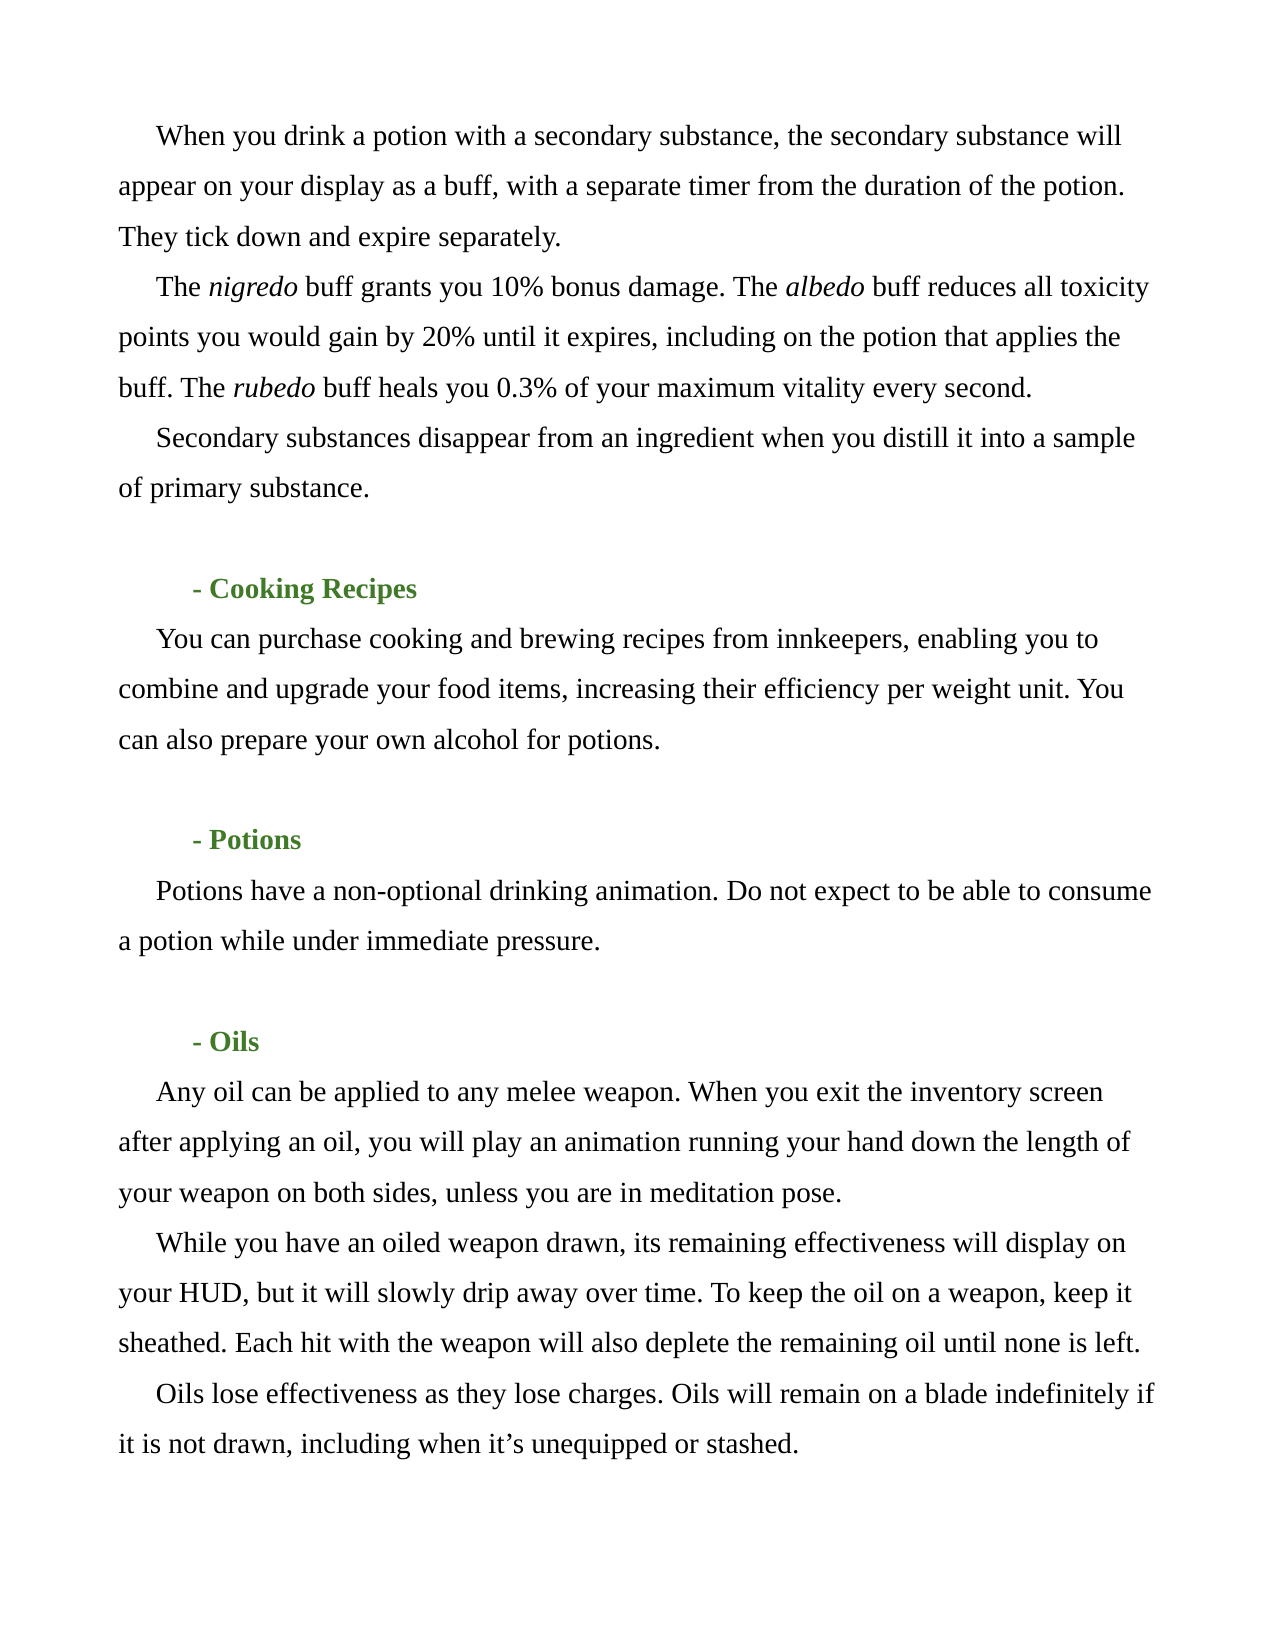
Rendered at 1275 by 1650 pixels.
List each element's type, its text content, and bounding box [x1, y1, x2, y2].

text While you have an oiled weapon drawn, its remaining effectiveness will display on your HUD, but it will slowly drip away over time. To keep the oil on a weapon, keep it sheathed. Each hit with the weapon will also deplete the remaining oil until none is left. [118, 1225, 1157, 1359]
text Potions have a non-optional drinking animation. Do not expect to be able to consume a potion while under immediate pressure. [118, 873, 1157, 957]
text You can purchase cooking and brewing recipes from innkeepers, enabling you to combine and upgrade your food items, increasing their efficiency per weight unit. You can also prepare your own alcohol for potions. [118, 621, 1157, 755]
text - Oils [118, 1024, 1157, 1057]
text Oils lose effectiveness as they lose charges. Oils will remain on a blade indefinitely if it is not drawn, including when it’s unequipped or stashed. [118, 1376, 1157, 1460]
text - Cooking Recipes [118, 571, 1157, 604]
text Secondary substances disappear from an ingredient when you distill it into a sample of primary substance. [118, 420, 1157, 504]
text The nigredo buff grants you 10% bonus damage. The albedo buff reduces all toxicity points you would gain by 20% until it expires, including on the potion that applies the buff. The rubedo buff heals you 0.3% of your maximum vitality every second. [118, 269, 1157, 403]
text Any oil can be applied to any melee weapon. When you exit the inventory screen after applying an oil, you will play an animation running your hand down the length of your weapon on both sides, unless you are in meditation pose. [118, 1074, 1157, 1208]
text When you drink a potion with a secondary substance, the secondary substance will appear on your display as a buff, with a separate timer from the duration of the potion. They tick down and expire separately. [118, 118, 1157, 252]
text - Potions [118, 822, 1157, 856]
